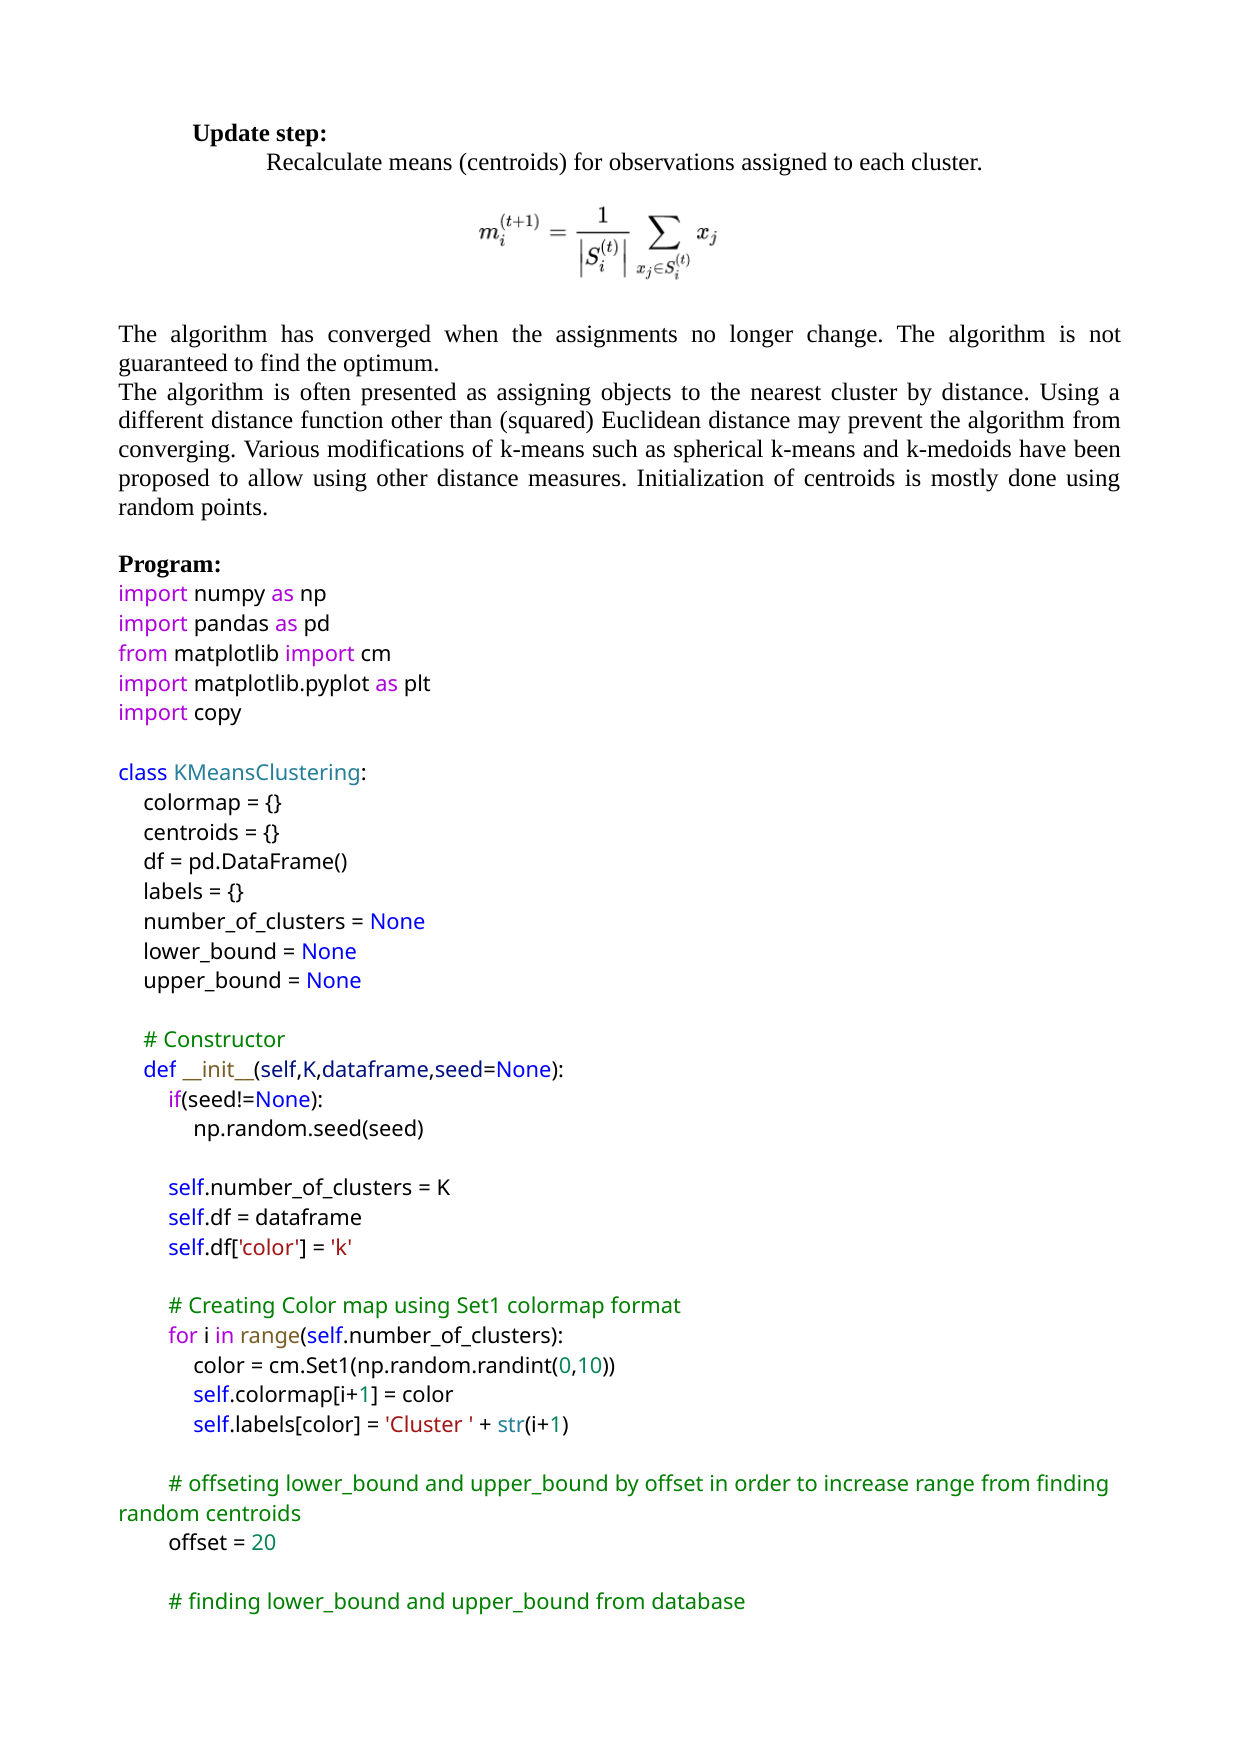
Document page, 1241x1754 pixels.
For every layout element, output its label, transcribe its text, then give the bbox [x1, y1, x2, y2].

text import numpy as np [118, 578, 1122, 608]
text if(seed!=None): [118, 1083, 1122, 1113]
text self.df = dataframe [118, 1202, 1122, 1231]
text np.random.seed(seed) [118, 1113, 1122, 1143]
text number_of_clusters = None [118, 906, 1122, 936]
text import pandas as pd [118, 608, 1122, 638]
text self.colormap[i+1] = color [118, 1379, 1122, 1409]
text # Constructor [118, 1024, 1122, 1054]
text from matplotlib import cm [118, 638, 1122, 667]
text lower_bound = None [118, 936, 1122, 965]
text # finding lower_bound and upper_bound from database [118, 1586, 1122, 1616]
text centroids = {} [118, 816, 1122, 846]
text # Creating Color map using Set1 colormap format [118, 1290, 1122, 1320]
text Recalculate means (centroids) for observations assigned to each cluster. [118, 147, 1122, 176]
picture [466, 201, 739, 289]
text class KMeansClustering: [118, 757, 1122, 787]
text offset = 20 [118, 1527, 1122, 1557]
text self.labels[color] = 'Cluster ' + str(i+1) [118, 1409, 1122, 1439]
text color = cm.Set1(np.random.randint(0,10)) [118, 1349, 1122, 1379]
text for i in range(self.number_of_clusters): [118, 1320, 1122, 1349]
text Program: [118, 549, 1122, 578]
text import copy [118, 697, 1122, 727]
text Update step: [118, 118, 1122, 147]
text import matplotlib.pyplot as plt [118, 667, 1122, 697]
text # offseting lower_bound and upper_bound by offset in order to increase range from finding random centroids [118, 1468, 1122, 1527]
text upper_bound = None [118, 965, 1122, 995]
text self.number_of_clusters = K [118, 1172, 1122, 1202]
text The algorithm has converged when the assignments no longer change. The algorithm is not guaranteed to find the optimum. [118, 319, 1122, 377]
text labels = {} [118, 876, 1122, 906]
text df = pd.DataFrame() [118, 846, 1122, 876]
text def __init__(self,K,dataframe,seed=None): [118, 1054, 1122, 1083]
text self.df['color'] = 'k' [118, 1231, 1122, 1261]
text colormap = {} [118, 787, 1122, 816]
text The algorithm is often presented as assigning objects to the nearest cluster by distance. Using a different distance function other than (squared) Euclidean distance may prevent the algorithm from converging. Various modifications of k-means such as spherical k-means and k-medoids have been proposed to allow using other distance measures. Initialization of centroids is mostly done using random points. [118, 377, 1122, 521]
